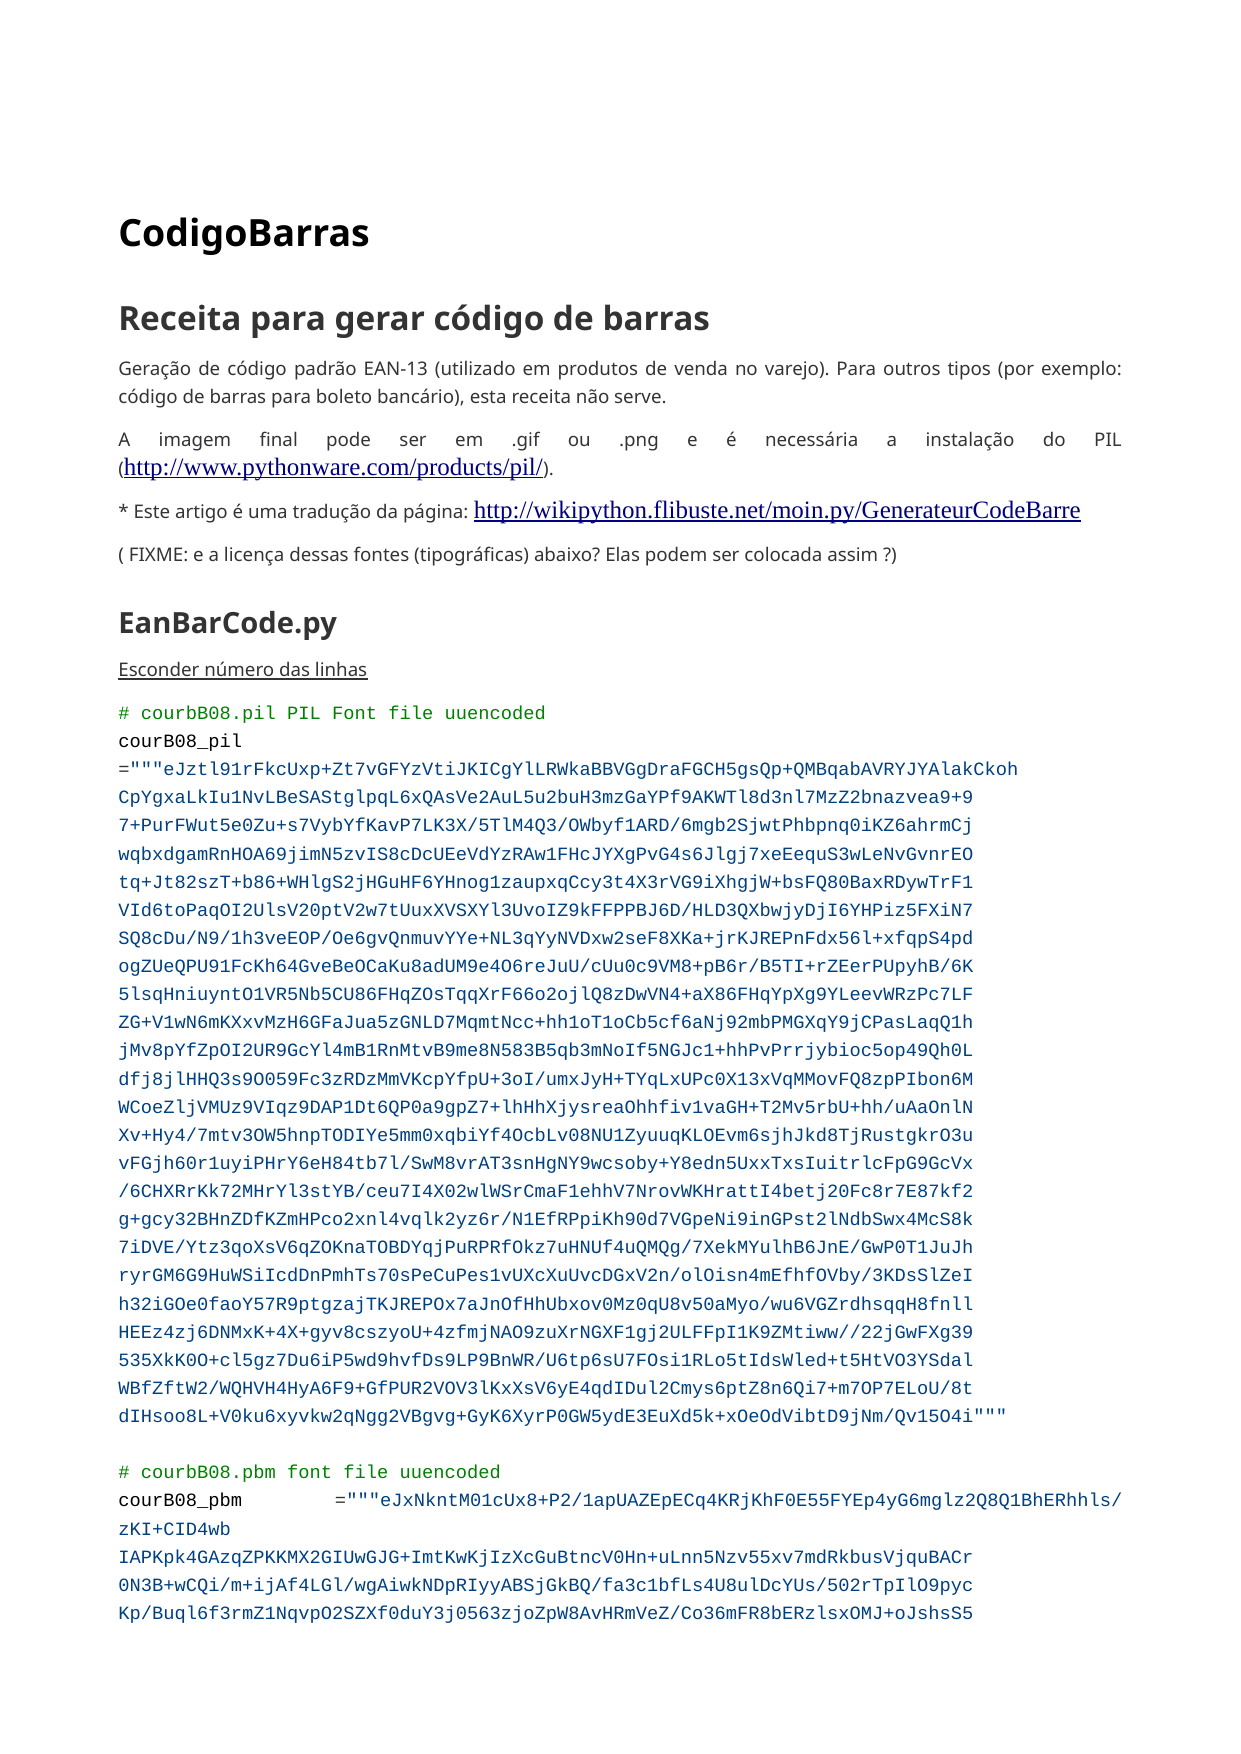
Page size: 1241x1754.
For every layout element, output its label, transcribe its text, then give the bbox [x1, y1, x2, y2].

text jMv8pYfZpOI2UR9GcYl4mB1RnMtvB9me8N583B5qb3mNoIf5NGJc1+hhPvPrrjybioc5op49Qh0L [118, 1034, 1122, 1062]
text Kp/Buql6f3rmZ1NqvpO2SZXf0duY3j0563zjoZpW8AvHRmVeZ/Co36mFR8bERzlsxOMJ+oJshsS5 [118, 1597, 1122, 1625]
text # courbB08.pbm font file uuencoded [118, 1456, 1122, 1484]
text courB08_pil ="""eJztl91rFkcUxp+Zt7vGFYzVtiJKICgYlLRWkaBBVGgDraFGCH5gsQp+QMBqabAVRYJYAlakCkoh [118, 725, 1122, 781]
text * Este artigo é uma tradução da página: http://wikipython.flibuste.net/moin.py/GenerateurCodeBarre [118, 495, 1122, 524]
text 7iDVE/Ytz3qoXsV6qZOKnaTOBDYqjPuRPRfOkz7uHNUf4uQMQg/7XekMYulhB6JnE/GwP0T1JuJh [118, 1231, 1122, 1259]
text ZG+V1wN6mKXxvMzH6GFaJua5zGNLD7MqmtNcc+hh1oT1oCb5cf6aNj92mbPMGXqY9jCPasLaqQ1h [118, 1006, 1122, 1034]
text VId6toPaqOI2UlsV20ptV2w7tUuxXVSXYl3UvoIZ9kFFPPBJ6D/HLD3QXbwjyDjI6YHPiz5FXiN7 [118, 894, 1122, 922]
text CpYgxaLkIu1NvLBeSAStglpqL6xQAsVe2AuL5u2buH3mzGaYPf9AKWTl8d3nl7MzZ2bnazvea9+9 [118, 781, 1122, 809]
subtitle CodigoBarras [118, 206, 1122, 257]
text SQ8cDu/N9/1h3veEOP/Oe6gvQnmuvYYe+NL3qYyNVDxw2seF8XKa+jrKJREPnFdx56l+xfqpS4pd [118, 922, 1122, 950]
text dfj8jlHHQ3s9O059Fc3zRDzMmVKcpYfpU+3oI/umxJyH+TYqLxUPc0X13xVqMMovFQ8zpPIbon6M [118, 1062, 1122, 1091]
text WCoeZljVMUz9VIqz9DAP1Dt6QP0a9gpZ7+lhHhXjysreaOhhfiv1vaGH+T2Mv5rbU+hh/uAaOnlN [118, 1091, 1122, 1119]
text IAPKpk4GAzqZPKKMX2GIUwGJG+ImtKwKjIzXcGuBtncV0Hn+uLnn5Nzv55xv7mdRkbusVjquBACr [118, 1541, 1122, 1569]
text courB08_pbm ="""eJxNkntM01cUx8+P2/1apUAZEpECq4KRjKhF0E55FYEp4yG6mglz2Q8Q1BhERhhls/zKI+CID4wb [118, 1484, 1122, 1541]
text WBfZftW2/WQHVH4HyA6F9+GfPUR2VOV3lKxXsV6yE4qdIDul2Cmys6ptZ8n6Qi7+m7OP7ELoU/8t [118, 1372, 1122, 1400]
text HEEz4zj6DNMxK+4X+gyv8cszyoU+4zfmjNAO9zuXrNGXF1gj2ULFFpI1K9ZMtiww//22jGwFXg39 [118, 1316, 1122, 1344]
text ( FIXME: e a licença dessas fontes (tipográficas) abaixo? Elas podem ser colocada assim ?) [118, 538, 1122, 567]
text Esconder número das linhas [118, 654, 1122, 682]
text Geração de código padrão EAN-13 (utilizado em produtos de venda no varejo). Para outros tipos (por exemplo: código de barras para boleto bancário), esta receita não serve. [118, 353, 1122, 409]
text 535XkK0O+cl5gz7Du6iP5wd9hvfDs9LP9BnWR/U6tp6sU7FOsi1RLo5tIdsWled+t5HtVO3YSdal [118, 1344, 1122, 1372]
text g+gcy32BHnZDfKZmHPco2xnl4vqlk2yz6r/N1EfRPpiKh90d7VGpeNi9inGPst2lNdbSwx4McS8k [118, 1203, 1122, 1231]
text 0N3B+wCQi/m+ijAf4LGl/wgAiwkNDpRIyyABSjGkBQ/fa3c1bfLs4U8ulDcYUs/502rTpIlO9pyc [118, 1569, 1122, 1597]
text 5lsqHniuyntO1VR5Nb5CU86FHqZOsTqqXrF66o2ojlQ8zDwVN4+aX86FHqYpXg9YLeevWRzPc7LF [118, 978, 1122, 1006]
text h32iGOe0faoY57R9ptgzajTKJREPOx7aJnOfHhUbxov0Mz0qU8v50aMyo/wu6VGZrdhsqqH8fnll [118, 1287, 1122, 1316]
text tq+Jt82szT+b86+WHlgS2jHGuHF6YHnog1zaupxqCcy3t4X3rVG9iXhgjW+bsFQ80BaxRDywTrF1 [118, 866, 1122, 894]
text dIHsoo8L+V0ku6xyvkw2qNgg2VBgvg+GyK6XyrP0GW5ydE3EuXd5k+xOeOdVibtD9jNm/Qv15O4i""" [118, 1400, 1122, 1428]
text ryrGM6G9HuWSiIcdDnPmhTs70sPeCuPes1vUXcXuUvcDGxV2n/olOisn4mEfhfOVby/3KDsSlZeI [118, 1259, 1122, 1287]
text A imagem final pode ser em .gif ou .png e é necessária a instalação do PIL (http://www.pythonware.com/products/pil/). [118, 424, 1122, 481]
text # courbB08.pil PIL Font file uuencoded [118, 697, 1122, 725]
text ogZUeQPU91FcKh64GveBeOCaKu8adUM9e4O6reJuU/cUu0c9VM8+pB6r/B5TI+rZEerPUpyhB/6K [118, 950, 1122, 978]
text wqbxdgamRnHOA69jimN5zvIS8cDcUEeVdYzRAw1FHcJYXgPvG4s6Jlgj7xeEequS3wLeNvGvnrEO [118, 837, 1122, 866]
text 7+PurFWut5e0Zu+s7VybYfKavP7LK3X/5TlM4Q3/OWbyf1ARD/6mgb2SjwtPhbpnq0iKZ6ahrmCj [118, 809, 1122, 837]
text vFGjh60r1uyiPHrY6eH84tb7l/SwM8vrAT3snHgNY9wcsoby+Y8edn5UxxTxsIuitrlcFpG9GcVx [118, 1147, 1122, 1175]
subtitle EanBarCode.py [118, 602, 1122, 642]
text Xv+Hy4/7mtv3OW5hnpTODIYe5mm0xqbiYf4OcbLv08NU1ZyuuqKLOEvm6sjhJkd8TjRustgkrO3u [118, 1119, 1122, 1147]
subtitle Receita para gerar código de barras [118, 295, 1122, 340]
text /6CHXRrKk72MHrYl3stYB/ceu7I4X02wlWSrCmaF1ehhV7NrovWKHrattI4betj20Fc8r7E87kf2 [118, 1175, 1122, 1203]
